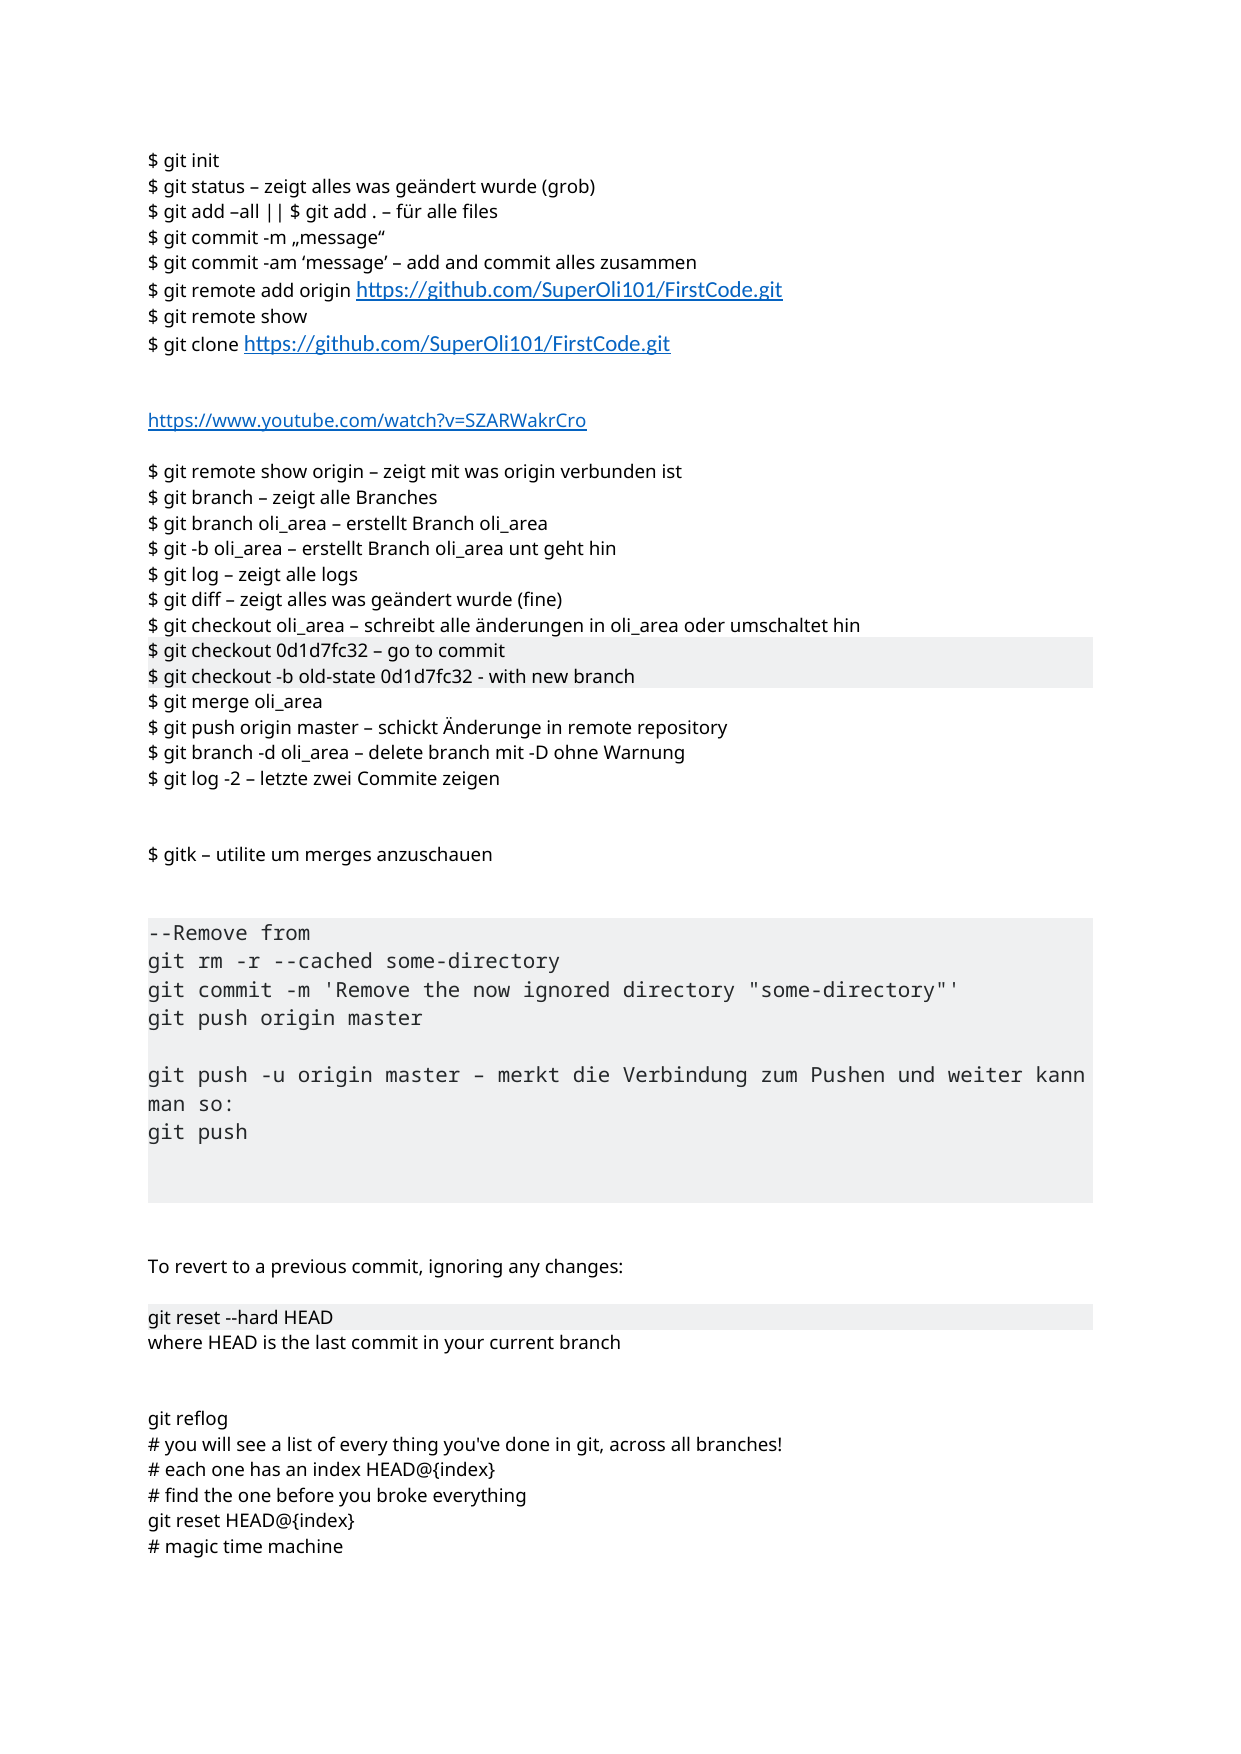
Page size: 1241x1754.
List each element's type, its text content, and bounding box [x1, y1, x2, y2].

text $ git remote add origin https://github.com/SuperOli101/FirstCode.git [148, 275, 1093, 303]
text $ git log -2 – letzte zwei Commite zeigen [148, 765, 1093, 791]
text where HEAD is the last commit in your current branch [148, 1330, 1093, 1355]
text $ gitk – utilite um merges anzuschauen [148, 842, 1093, 867]
text $ git clone https://github.com/SuperOli101/FirstCode.git [148, 329, 1093, 357]
text $ git commit -am ‘message’ – add and commit alles zusammen [148, 250, 1093, 275]
text # each one has an index HEAD@{index} [148, 1457, 1093, 1482]
text git push origin master [148, 1003, 1093, 1032]
text $ git remote show origin – zeigt mit was origin verbunden ist [148, 459, 1093, 484]
text git reset HEAD@{index} [148, 1508, 1093, 1533]
text $ git push origin master – schickt Änderunge in remote repository [148, 714, 1093, 739]
text $ git init [148, 148, 1093, 173]
text git push -u origin master – merkt die Verbindung zum Pushen und weiter kann man so: [148, 1060, 1093, 1117]
text git reset --hard HEAD [148, 1304, 1093, 1330]
text git rm -r --cached some-directory [148, 947, 1093, 975]
text $ git log – zeigt alle logs [148, 561, 1093, 586]
text # you will see a list of every thing you've done in git, across all branches! [148, 1431, 1093, 1457]
text $ git add –all || $ git add . – für alle files [148, 199, 1093, 224]
text git commit -m 'Remove the now ignored directory "some-directory"' [148, 975, 1093, 1003]
text $ git -b oli_area – erstellt Branch oli_area unt geht hin [148, 535, 1093, 561]
text $ git commit -m „message“ [148, 224, 1093, 250]
text $ git remote show [148, 303, 1093, 329]
text To revert to a previous commit, ignoring any changes: [148, 1254, 1093, 1279]
text $ git branch -d oli_area – delete branch mit -D ohne Warnung [148, 739, 1093, 765]
text https://www.youtube.com/watch?v=SZARWakrCro [148, 408, 1093, 433]
text # magic time machine [148, 1533, 1093, 1559]
text # find the one before you broke everything [148, 1482, 1093, 1508]
text $ git branch – zeigt alle Branches [148, 484, 1093, 510]
text git reflog [148, 1406, 1093, 1431]
text git push [148, 1117, 1093, 1146]
text --Remove from [148, 918, 1093, 947]
text $ git branch oli_area – erstellt Branch oli_area [148, 510, 1093, 535]
text $ git status – zeigt alles was geändert wurde (grob) [148, 173, 1093, 199]
text $ git checkout oli_area – schreibt alle änderungen in oli_area oder umschaltet hin [148, 612, 1093, 637]
text $ git checkout 0d1d7fc32 – go to commit [148, 637, 1093, 663]
text $ git checkout -b old-state 0d1d7fc32 - with new branch [148, 663, 1093, 688]
text $ git merge oli_area [148, 688, 1093, 714]
text $ git diff – zeigt alles was geändert wurde (fine) [148, 586, 1093, 612]
